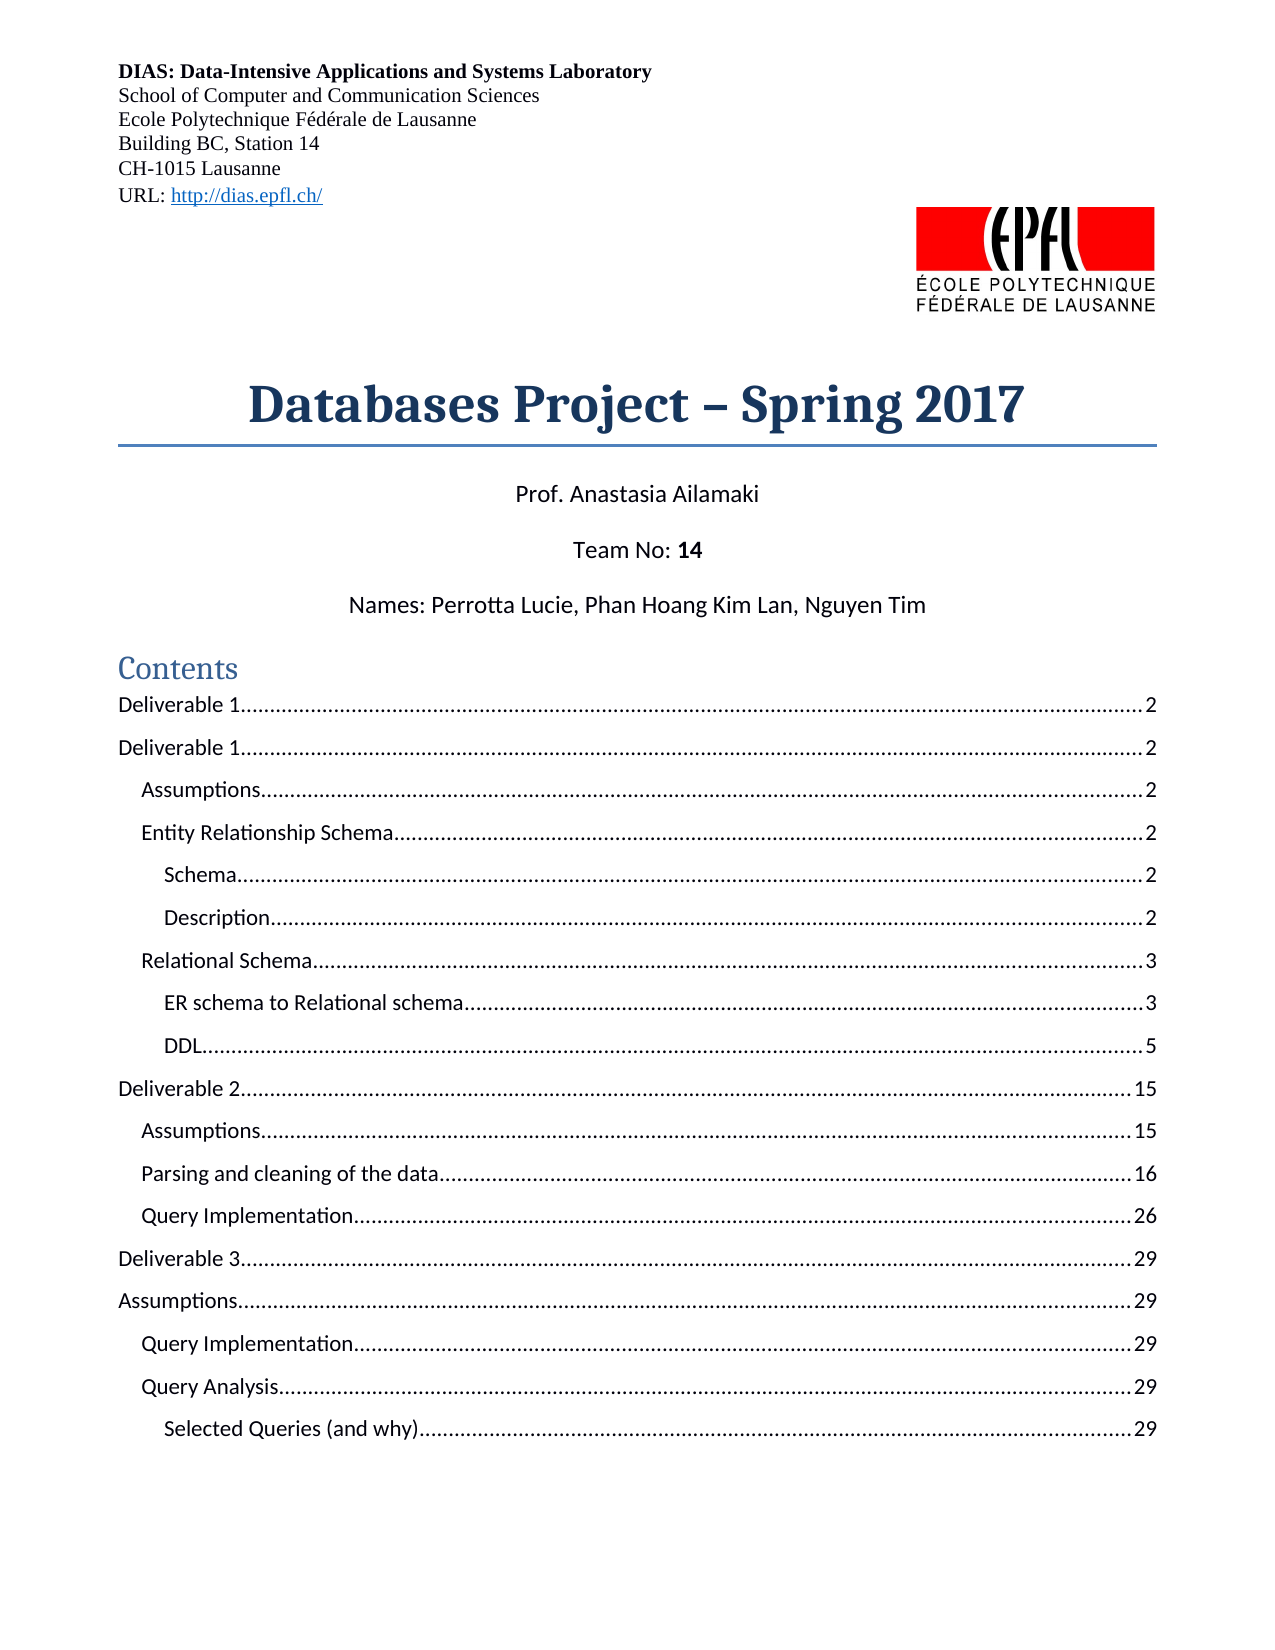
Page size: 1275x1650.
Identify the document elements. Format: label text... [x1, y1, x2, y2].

text Names: Perrotta Lucie, Phan Hoang Kim Lan, Nguyen Tim [118, 589, 1157, 620]
text Deliverable 1 2 [118, 690, 1157, 718]
text Schema 2 [164, 861, 1157, 889]
text Parsing and cleaning of the data 16 [141, 1159, 1157, 1187]
title Databases Project – Spring 2017 [118, 374, 1157, 444]
text Query Analysis 29 [141, 1372, 1157, 1400]
text Assumptions 15 [141, 1116, 1157, 1144]
text DDL 5 [164, 1031, 1157, 1059]
subtitle Contents [118, 649, 1157, 688]
text Entity Relationship Schema 2 [141, 818, 1157, 846]
text Team No: 14 [118, 534, 1157, 564]
text Deliverable 2 15 [118, 1074, 1157, 1102]
text Description 2 [164, 903, 1157, 931]
text Deliverable 1 2 [118, 733, 1157, 761]
text Query Implementation 26 [141, 1201, 1157, 1229]
text Assumptions 29 [118, 1287, 1157, 1315]
text Relational Schema 3 [141, 946, 1157, 974]
text ER schema to Relational schema 3 [164, 988, 1157, 1016]
text Selected Queries (and why) 29 [164, 1414, 1157, 1442]
picture [916, 207, 1157, 315]
text Prof. Anastasia Ailamaki [118, 478, 1157, 508]
text Assumptions 2 [141, 775, 1157, 803]
text Query Implementation 29 [141, 1329, 1157, 1357]
text Deliverable 3 29 [118, 1244, 1157, 1272]
